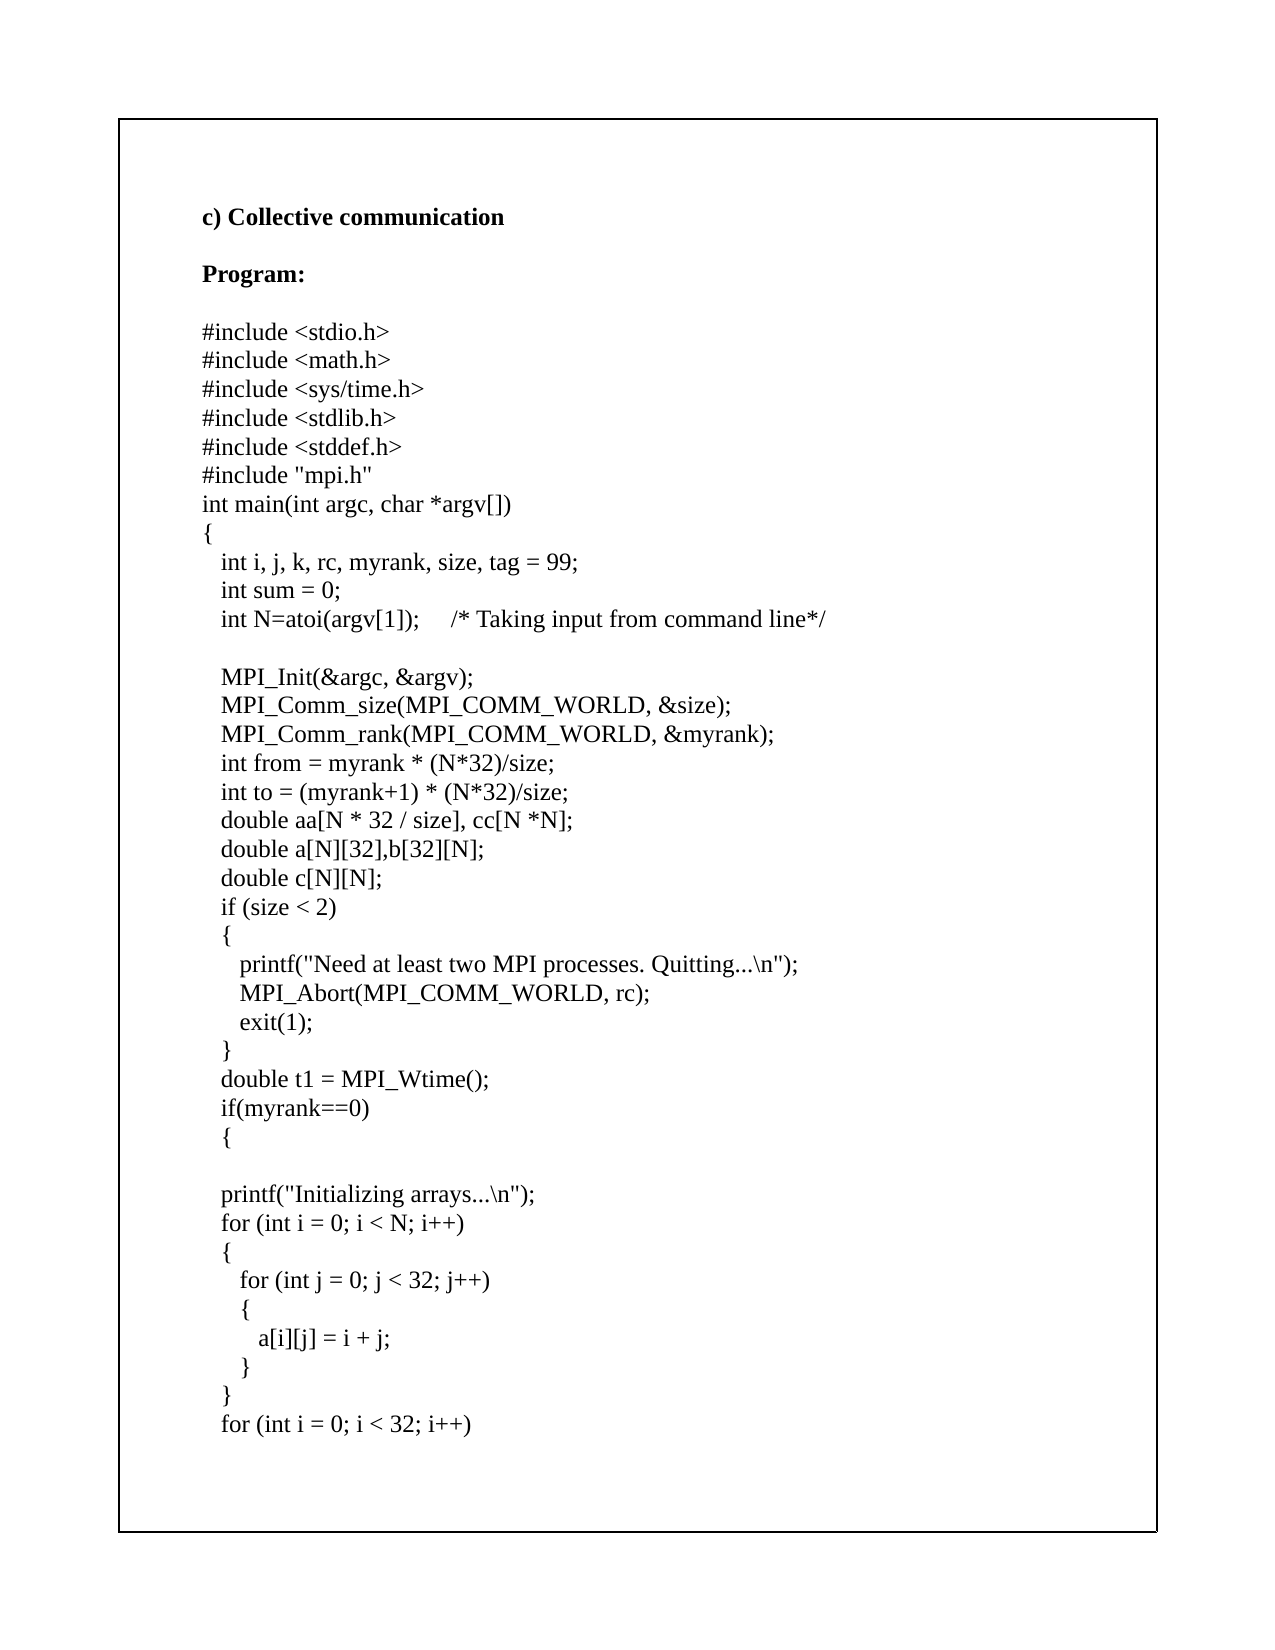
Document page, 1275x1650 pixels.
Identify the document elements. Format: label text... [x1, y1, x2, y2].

text double a[N][32],b[32][N]; [202, 834, 1073, 863]
text for (int i = 0; i < 32; i++) [202, 1409, 1073, 1438]
text #include <stddef.h> [202, 432, 1073, 461]
text int N=atoi(argv[1]); /* Taking input from command line*/ [202, 604, 1073, 633]
text MPI_Abort(MPI_COMM_WORLD, rc); [202, 978, 1073, 1007]
text exit(1); [202, 1007, 1073, 1036]
text printf("Initializing arrays...\n"); [202, 1179, 1073, 1208]
text int sum = 0; [202, 576, 1073, 604]
text int main(int argc, char *argv[]) [202, 489, 1073, 518]
text { [202, 921, 1073, 949]
text int to = (myrank+1) * (N*32)/size; [202, 777, 1073, 806]
text int from = myrank * (N*32)/size; [202, 748, 1073, 777]
text #include <stdlib.h> [202, 403, 1073, 432]
text { [202, 1122, 1073, 1151]
text { [202, 518, 1073, 547]
text #include "mpi.h" [202, 461, 1073, 489]
text } [202, 1036, 1073, 1064]
text a[i][j] = i + j; [202, 1323, 1073, 1352]
text } [202, 1381, 1073, 1409]
text MPI_Comm_size(MPI_COMM_WORLD, &size); [202, 691, 1073, 719]
text MPI_Comm_rank(MPI_COMM_WORLD, &myrank); [202, 719, 1073, 748]
text c) Collective communication [202, 202, 1073, 231]
text double aa[N * 32 / size], cc[N *N]; [202, 806, 1073, 834]
text for (int j = 0; j < 32; j++) [202, 1266, 1073, 1294]
text #include <math.h> [202, 346, 1073, 374]
text #include <sys/time.h> [202, 374, 1073, 403]
text Program: [202, 259, 1073, 288]
text MPI_Init(&argc, &argv); [202, 662, 1073, 691]
text printf("Need at least two MPI processes. Quitting...\n"); [202, 949, 1073, 978]
text for (int i = 0; i < N; i++) [202, 1208, 1073, 1237]
text int i, j, k, rc, myrank, size, tag = 99; [202, 547, 1073, 576]
text #include <stdio.h> [202, 317, 1073, 346]
text double t1 = MPI_Wtime(); [202, 1064, 1073, 1093]
text double c[N][N]; [202, 863, 1073, 892]
text { [202, 1294, 1073, 1323]
text { [202, 1237, 1073, 1266]
text } [202, 1352, 1073, 1381]
text if (size < 2) [202, 892, 1073, 921]
text if(myrank==0) [202, 1093, 1073, 1122]
